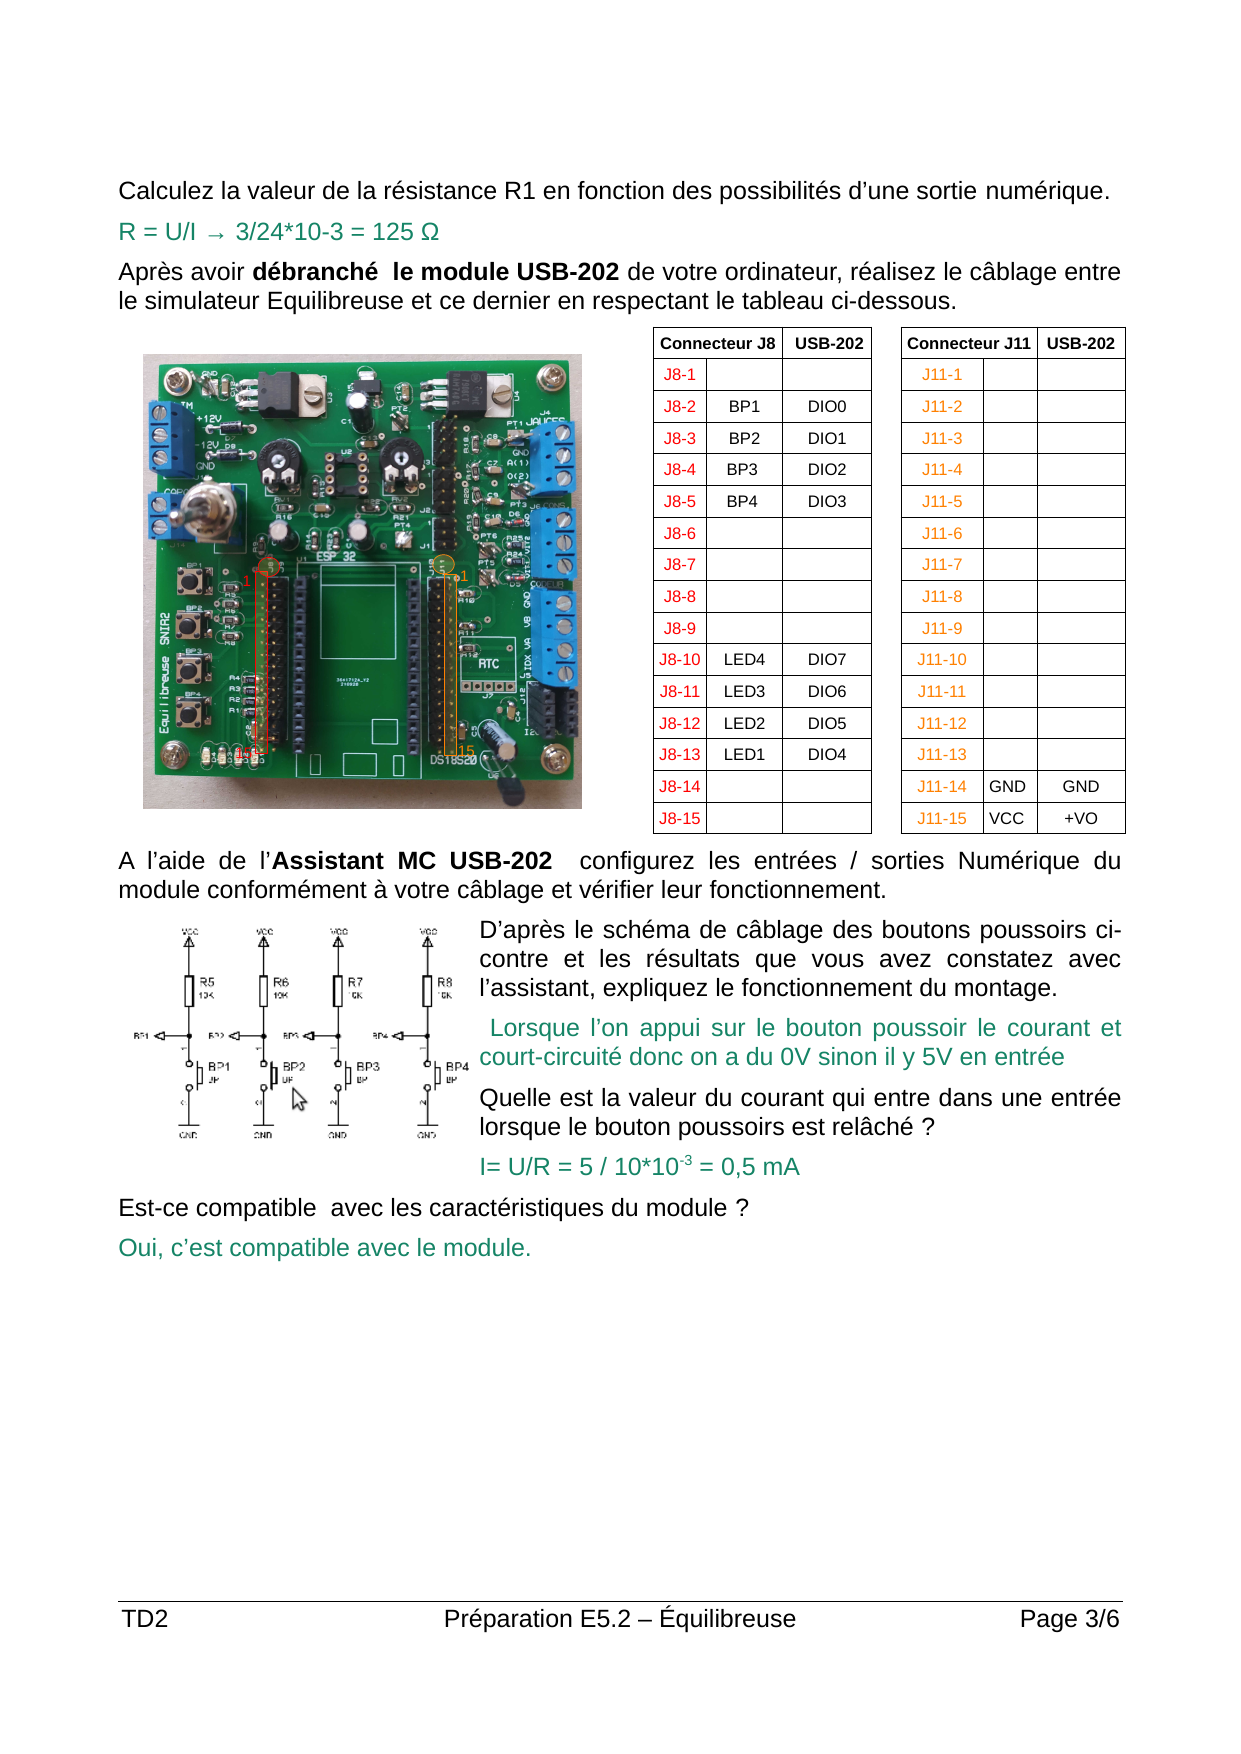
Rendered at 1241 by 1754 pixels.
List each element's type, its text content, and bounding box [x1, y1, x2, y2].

table_cell [984, 359, 1037, 390]
table_cell J8-3 [654, 423, 706, 453]
table_cell J8-7 [654, 549, 706, 580]
table_cell [707, 359, 782, 390]
table_cell [1038, 518, 1125, 548]
table_cell [984, 708, 1037, 738]
table_cell [1038, 581, 1125, 612]
table_cell J8-2 [654, 391, 706, 422]
table_cell BP2 [707, 423, 782, 453]
table_cell [872, 802, 901, 833]
table_cell [872, 517, 901, 548]
table_cell [1038, 391, 1125, 422]
table_cell [984, 454, 1037, 485]
table_cell [872, 485, 901, 517]
table_cell [872, 770, 901, 802]
table_cell [984, 581, 1037, 612]
table_cell J11-6 [902, 518, 983, 548]
text D’après le schéma de câblage des boutons poussoirs ci-contre et les résultats que vous avez constatez avec l’assistant, expliquez le fonctionnement du montage. [480, 915, 1123, 1002]
text Calculez la valeur de la résistance R1 en fonction des possibilités d’une sortie numérique. [118, 176, 1123, 205]
table_cell [707, 549, 782, 580]
table_cell J8-8 [654, 581, 706, 612]
table_cell J11-13 [902, 739, 983, 770]
table_cell [872, 675, 901, 707]
table_header Connecteur J8 [654, 328, 782, 358]
table_cell [872, 390, 901, 422]
table_cell J8-5 [654, 486, 706, 517]
table_cell [783, 803, 871, 833]
table_cell [783, 581, 871, 612]
table_cell [984, 644, 1037, 675]
table_cell J11-7 [902, 549, 983, 580]
table_cell [783, 549, 871, 580]
text Lorsque l’on appui sur le bouton poussoir le courant et court-circuité donc on a du 0V sinon il y 5V en entrée [480, 1013, 1123, 1071]
text R = U/I → 3/24*10-3 = 125 Ω [118, 217, 1123, 246]
table_cell [1038, 454, 1125, 485]
table_cell J11-12 [902, 708, 983, 738]
table_cell [984, 739, 1037, 770]
text Oui, c’est compatible avec le module. [118, 1233, 1123, 1262]
table_cell [707, 771, 782, 802]
table_cell [707, 581, 782, 612]
table_cell [872, 358, 901, 390]
table_cell [984, 486, 1037, 517]
table_cell [872, 612, 901, 643]
picture [117, 914, 480, 1164]
table_cell [872, 422, 901, 453]
table_cell J11-11 [902, 676, 983, 707]
text Est-ce compatible avec les caractéristiques du module ? [118, 1192, 1123, 1221]
table_cell [1038, 486, 1125, 517]
table_cell J11-9 [902, 613, 983, 643]
table_cell J11-4 [902, 454, 983, 485]
table_header Connecteur J11 [902, 328, 1037, 358]
text I= U/R = 5 / 10*10-3 = 0,5 mA [118, 1152, 1123, 1181]
table_cell [1038, 676, 1125, 707]
table_cell DIO6 [783, 676, 871, 707]
table_cell J11-5 [902, 486, 983, 517]
table_cell BP4 [707, 486, 782, 517]
table_cell [1038, 708, 1125, 738]
table_cell [1038, 549, 1125, 580]
table_cell J8-14 [654, 771, 706, 802]
table_cell J11-1 [902, 359, 983, 390]
table_cell [1038, 359, 1125, 390]
table_cell [872, 580, 901, 612]
table_cell [984, 676, 1037, 707]
table_cell J8-4 [654, 454, 706, 485]
table_cell [783, 518, 871, 548]
table_header USB-202 [783, 328, 871, 358]
table_cell J8-15 [654, 803, 706, 833]
table_cell [707, 518, 782, 548]
text Quelle est la valeur du courant qui entre dans une entrée lorsque le bouton poussoirs est relâché ? [480, 1083, 1123, 1140]
table_cell LED4 [707, 644, 782, 675]
table_cell J11-3 [902, 423, 983, 453]
table_cell BP1 [707, 391, 782, 422]
table_cell GND [984, 771, 1037, 802]
table_cell [872, 643, 901, 675]
table_cell J8-6 [654, 518, 706, 548]
table_cell J11-15 [902, 803, 983, 833]
table_cell DIO4 [783, 739, 871, 770]
table_cell [1038, 739, 1125, 770]
table_cell [984, 423, 1037, 453]
table_cell [1038, 423, 1125, 453]
table_cell [783, 613, 871, 643]
table_cell [984, 549, 1037, 580]
text Après avoir débranché le module USB-202 de votre ordinateur, réalisez le câblage entre le simulateur Equilibreuse et ce dernier en respectant le tableau ci-dessous. [118, 257, 1123, 315]
table_cell J8-1 [654, 359, 706, 390]
table_cell +VO [1038, 803, 1125, 833]
table_cell DIO7 [783, 644, 871, 675]
table_cell LED1 [707, 739, 782, 770]
table_cell [984, 613, 1037, 643]
table_cell DIO1 [783, 423, 871, 453]
table_cell [872, 548, 901, 580]
table_cell [1038, 613, 1125, 643]
table_cell J8-12 [654, 708, 706, 738]
table_cell [984, 391, 1037, 422]
table_cell GND [1038, 771, 1125, 802]
table_cell DIO0 [783, 391, 871, 422]
table_cell LED2 [707, 708, 782, 738]
table_cell [984, 518, 1037, 548]
table_cell J8-9 [654, 613, 706, 643]
table_cell [783, 359, 871, 390]
table_cell [707, 613, 782, 643]
table_cell J11-14 [902, 771, 983, 802]
table_cell [707, 803, 782, 833]
table_cell [872, 707, 901, 738]
table_cell J8-11 [654, 676, 706, 707]
table_cell LED3 [707, 676, 782, 707]
table_cell DIO5 [783, 708, 871, 738]
table_header USB-202 [1038, 328, 1125, 358]
table_cell J8-10 [654, 644, 706, 675]
table_header [872, 327, 901, 358]
table_cell [783, 771, 871, 802]
table_cell J8-13 [654, 739, 706, 770]
table_cell [872, 738, 901, 770]
table_cell [872, 453, 901, 485]
table_cell [1038, 644, 1125, 675]
table_cell J11-8 [902, 581, 983, 612]
table_cell J11-2 [902, 391, 983, 422]
table_cell DIO2 [783, 454, 871, 485]
text A l’aide de l’Assistant MC USB-202 configurez les entrées / sorties Numérique du module conformément à votre câblage et vérifier leur fonctionnement. [118, 846, 1123, 904]
table_cell DIO3 [783, 486, 871, 517]
table_cell J11-10 [902, 644, 983, 675]
table_cell VCC [984, 803, 1037, 833]
table_cell BP3 [707, 454, 782, 485]
